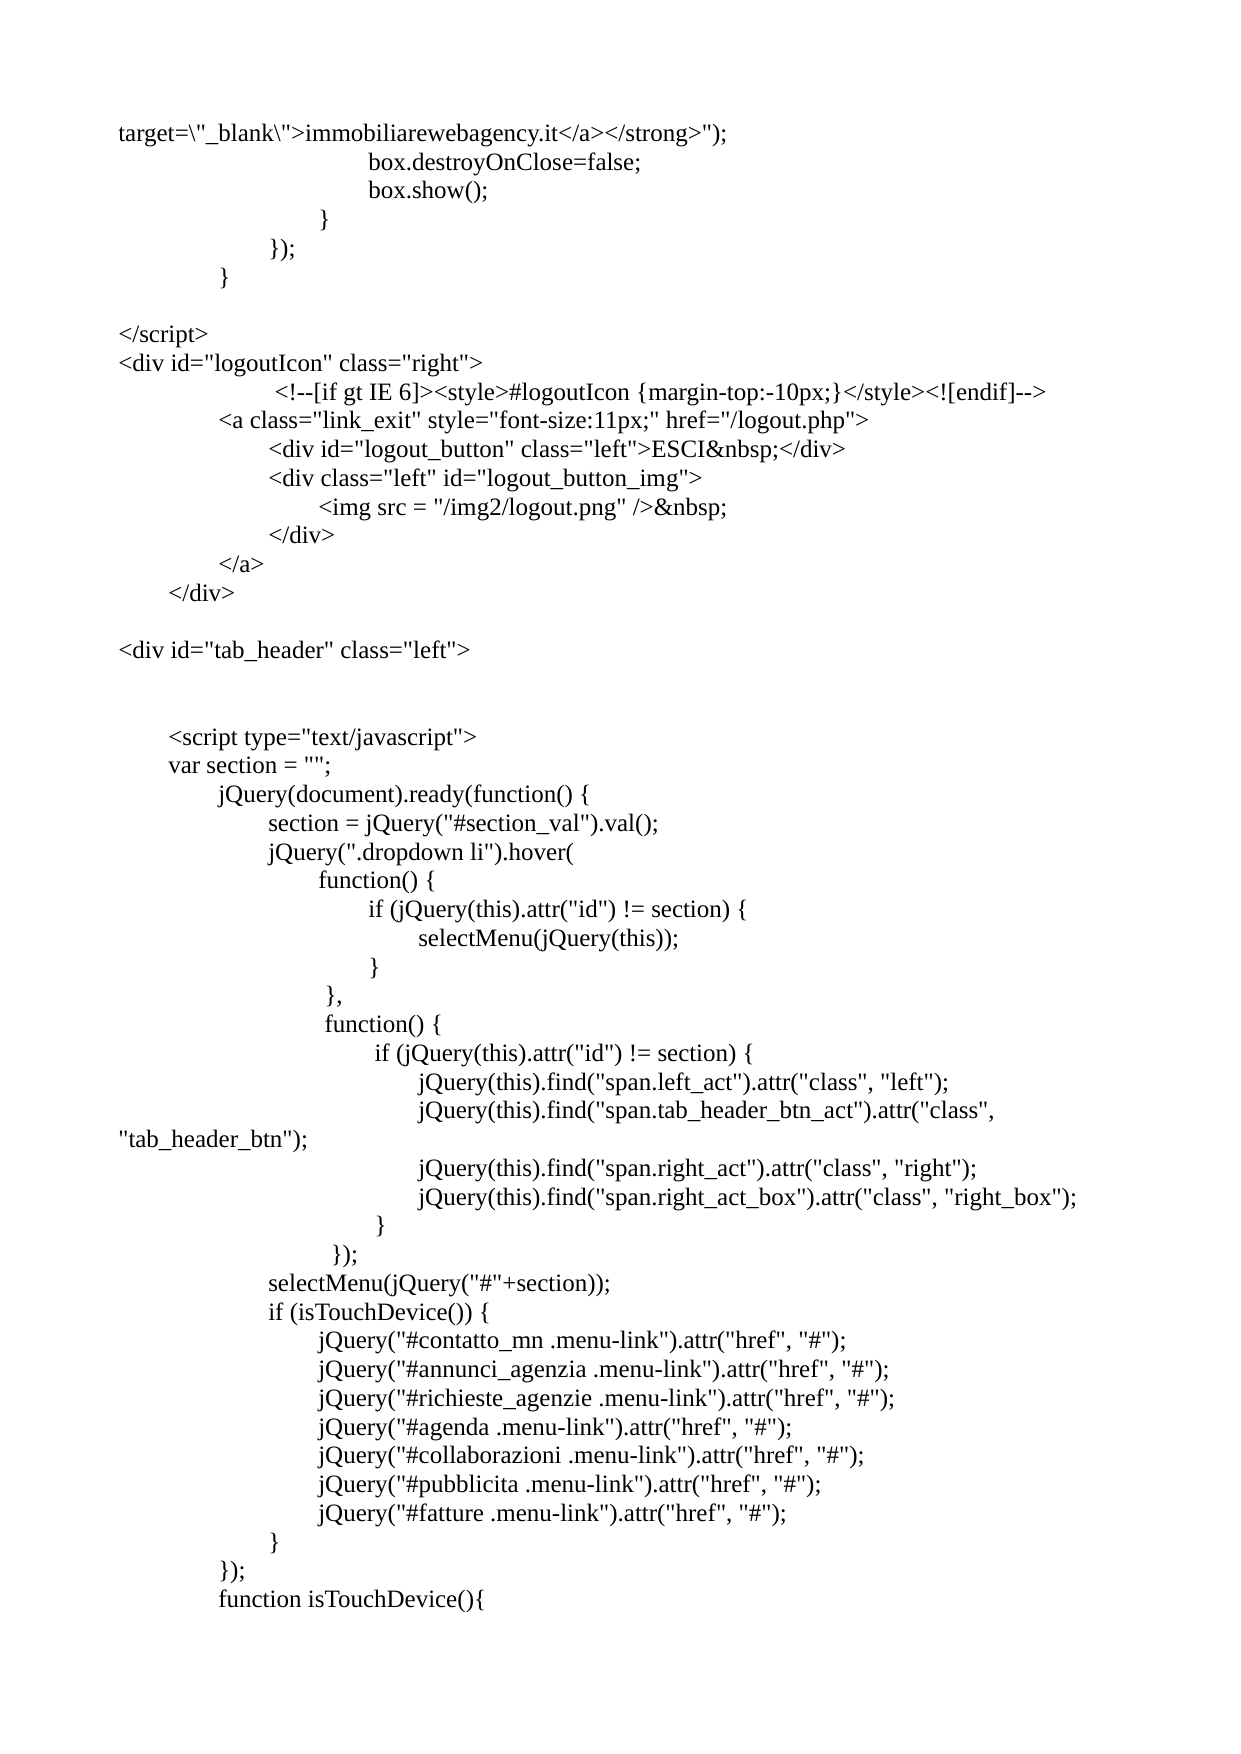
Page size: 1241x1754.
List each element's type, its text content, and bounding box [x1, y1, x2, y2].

text target=\"_blank\">immobiliarewebagency.it</a></strong>"); box.destroyOnClose=false; box.show(); } }); } </script> <div id="logoutIcon" class="right"> <!--[if gt IE 6]><style>#logoutIcon {margin-top:-10px;}</style><![endif]--> <a class="link_exit" style="font-size:11px;" href="/logout.php"> <div id="logout_button" class="left">ESCI&nbsp;</div> <div class="left" id="logout_button_img"> <img src = "/img2/logout.png" />&nbsp; </div> </a> </div> <div id="tab_header" class="left"> [118, 118, 1122, 693]
text <script type="text/javascript"> var section = ""; jQuery(document).ready(function() { section = jQuery("#section_val").val(); jQuery(".dropdown li").hover( function() { if (jQuery(this).attr("id") != section) { selectMenu(jQuery(this)); } }, function() { if (jQuery(this).attr("id") != section) { jQuery(this).find("span.left_act").attr("class", "left"); jQuery(this).find("span.tab_header_btn_act").attr("class", "tab_header_btn"); jQuery(this).find("span.right_act").attr("class", "right"); jQuery(this).find("span.right_act_box").attr("class", "right_box"); } }); selectMenu(jQuery("#"+section)); if (isTouchDevice()) { jQuery("#contatto_mn .menu-link").attr("href", "#"); jQuery("#annunci_agenzia .menu-link").attr("href", "#"); jQuery("#richieste_agenzie .menu-link").attr("href", "#"); jQuery("#agenda .menu-link").attr("href", "#"); jQuery("#collaborazioni .menu-link").attr("href", "#"); jQuery("#pubblicita .menu-link").attr("href", "#"); jQuery("#fatture .menu-link").attr("href", "#"); } }); function isTouchDevice(){ [118, 693, 1122, 1613]
